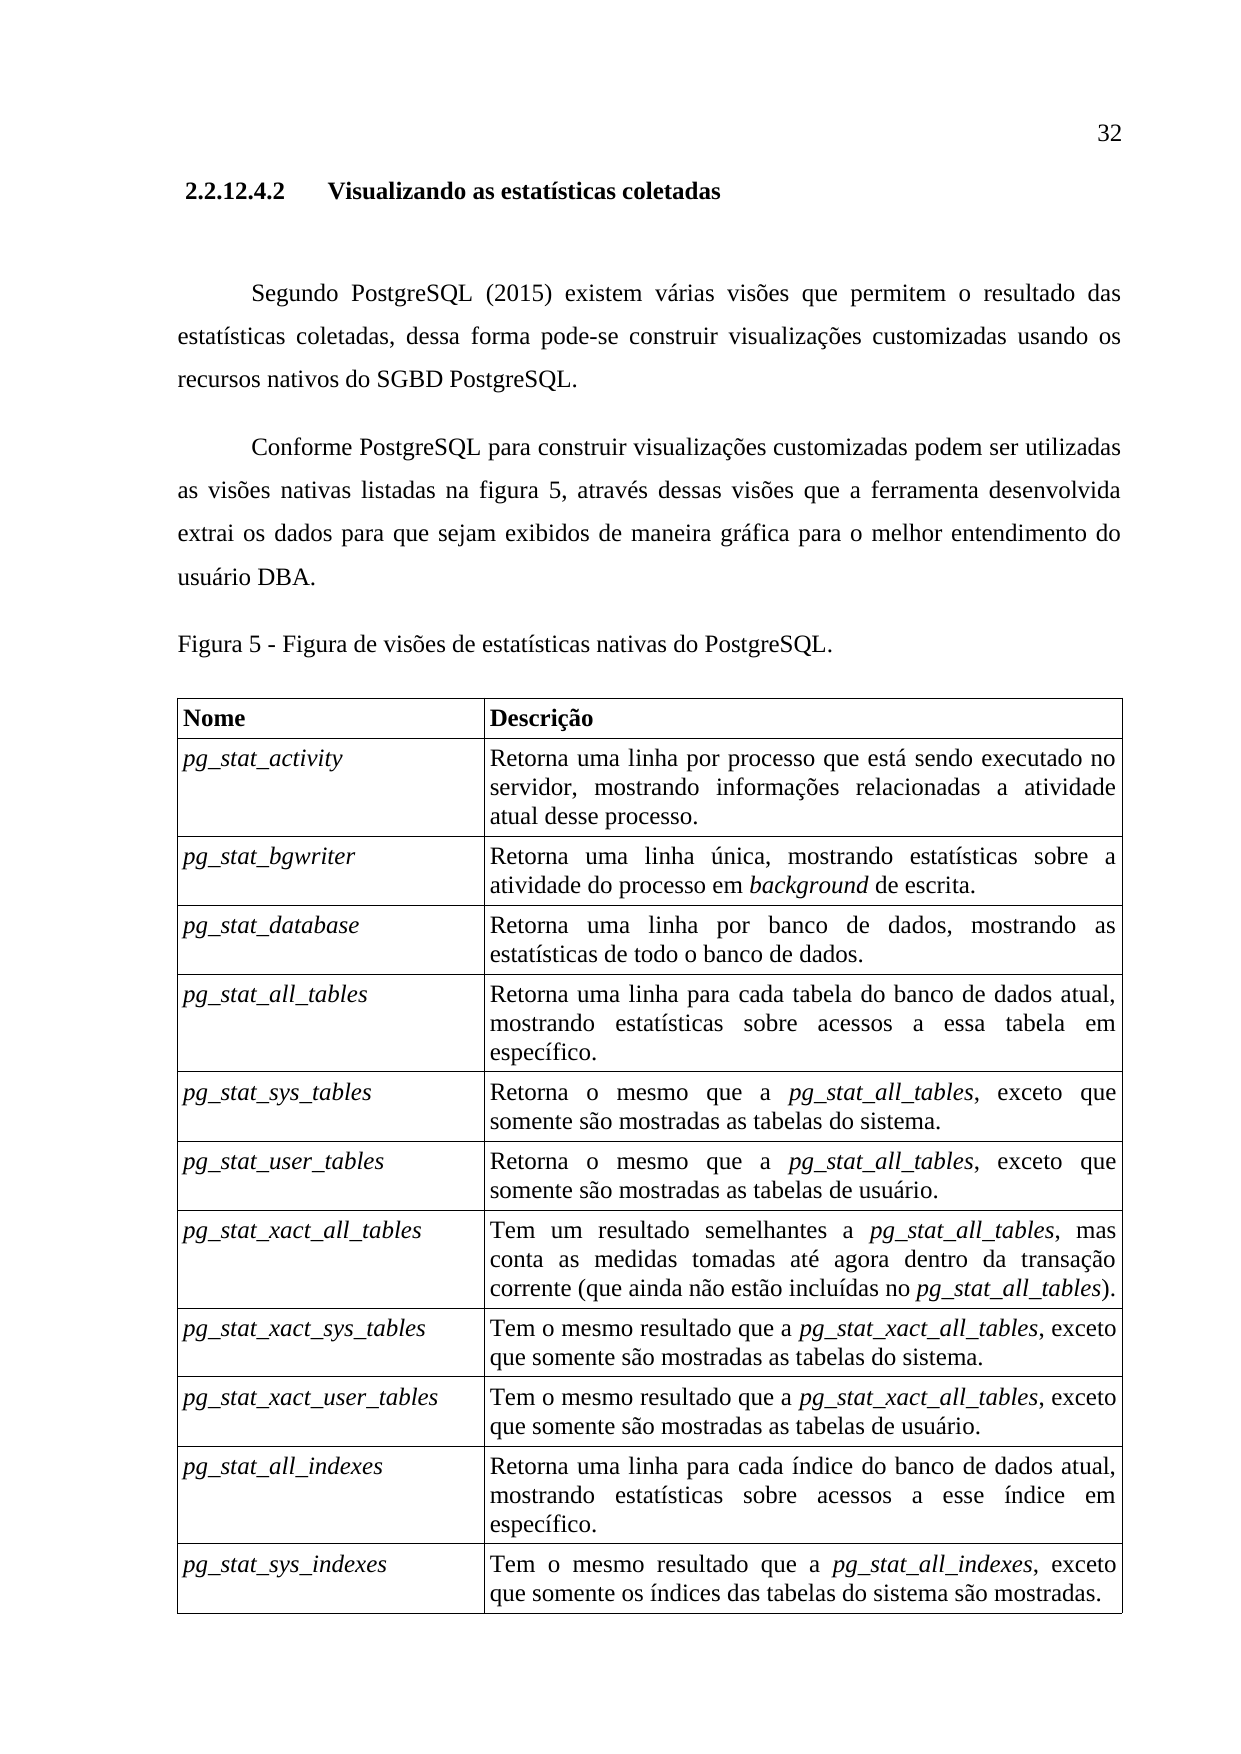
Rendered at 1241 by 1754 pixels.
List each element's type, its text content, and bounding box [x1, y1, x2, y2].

table_cell Retorna uma linha por banco de dados, mostrando as estatísticas de todo o banco de dados. [485, 906, 1122, 974]
table_cell pg_stat_activity [178, 739, 484, 836]
table_cell pg_stat_xact_all_tables [178, 1211, 484, 1307]
table_cell pg_stat_bgwriter [178, 837, 484, 904]
text Conforme PostgreSQL para construir visualizações customizadas podem ser utilizadas as visões nativas listadas na figura 5, através dessas visões que a ferramenta desenvolvida extrai os dados para que sejam exibidos de maneira gráfica para o melhor entendimento do usuário DBA. [177, 432, 1122, 590]
table_cell Retorna o mesmo que a pg_stat_all_tables, exceto que somente são mostradas as tabelas de usuário. [485, 1142, 1122, 1209]
table_cell Retorna uma linha para cada tabela do banco de dados atual, mostrando estatísticas sobre acessos a essa tabela em específico. [485, 975, 1122, 1071]
table_cell Retorna uma linha por processo que está sendo executado no servidor, mostrando informações relacionadas a atividade atual desse processo. [485, 739, 1122, 836]
table_cell pg_stat_xact_sys_tables [178, 1309, 484, 1376]
table_cell pg_stat_database [178, 906, 484, 974]
table_cell pg_stat_sys_tables [178, 1072, 484, 1141]
table_cell Tem o mesmo resultado que a pg_stat_all_indexes, exceto que somente os índices das tabelas do sistema são mostradas. [485, 1544, 1122, 1612]
text Segundo PostgreSQL (2015) existem várias visões que permitem o resultado das estatísticas coletadas, dessa forma pode-se construir visualizações customizadas usando os recursos nativos do SGBD PostgreSQL. [177, 278, 1122, 393]
table_header Nome [178, 699, 484, 738]
list Visualizando as estatísticas coletadas [185, 176, 1122, 205]
text Figura 5 - Figura de visões de estatísticas nativas do PostgreSQL. [177, 629, 1122, 658]
table_cell Tem um resultado semelhantes a pg_stat_all_tables, mas conta as medidas tomadas até agora dentro da transação corrente (que ainda não estão incluídas no pg_stat_all_tables). [485, 1211, 1122, 1307]
table_cell Retorna uma linha para cada índice do banco de dados atual, mostrando estatísticas sobre acessos a esse índice em específico. [485, 1447, 1122, 1543]
table_cell Tem o mesmo resultado que a pg_stat_xact_all_tables, exceto que somente são mostradas as tabelas do sistema. [485, 1309, 1122, 1376]
table_cell pg_stat_user_tables [178, 1142, 484, 1209]
table_cell Retorna o mesmo que a pg_stat_all_tables, exceto que somente são mostradas as tabelas do sistema. [485, 1072, 1122, 1141]
table_cell pg_stat_xact_user_tables [178, 1377, 484, 1446]
table_header Descrição [485, 699, 1122, 738]
table_cell pg_stat_all_indexes [178, 1447, 484, 1543]
table_cell pg_stat_sys_indexes [178, 1544, 484, 1612]
table_cell Tem o mesmo resultado que a pg_stat_xact_all_tables, exceto que somente são mostradas as tabelas de usuário. [485, 1377, 1122, 1446]
table_cell pg_stat_all_tables [178, 975, 484, 1071]
table_cell Retorna uma linha única, mostrando estatísticas sobre a atividade do processo em background de escrita. [485, 837, 1122, 904]
